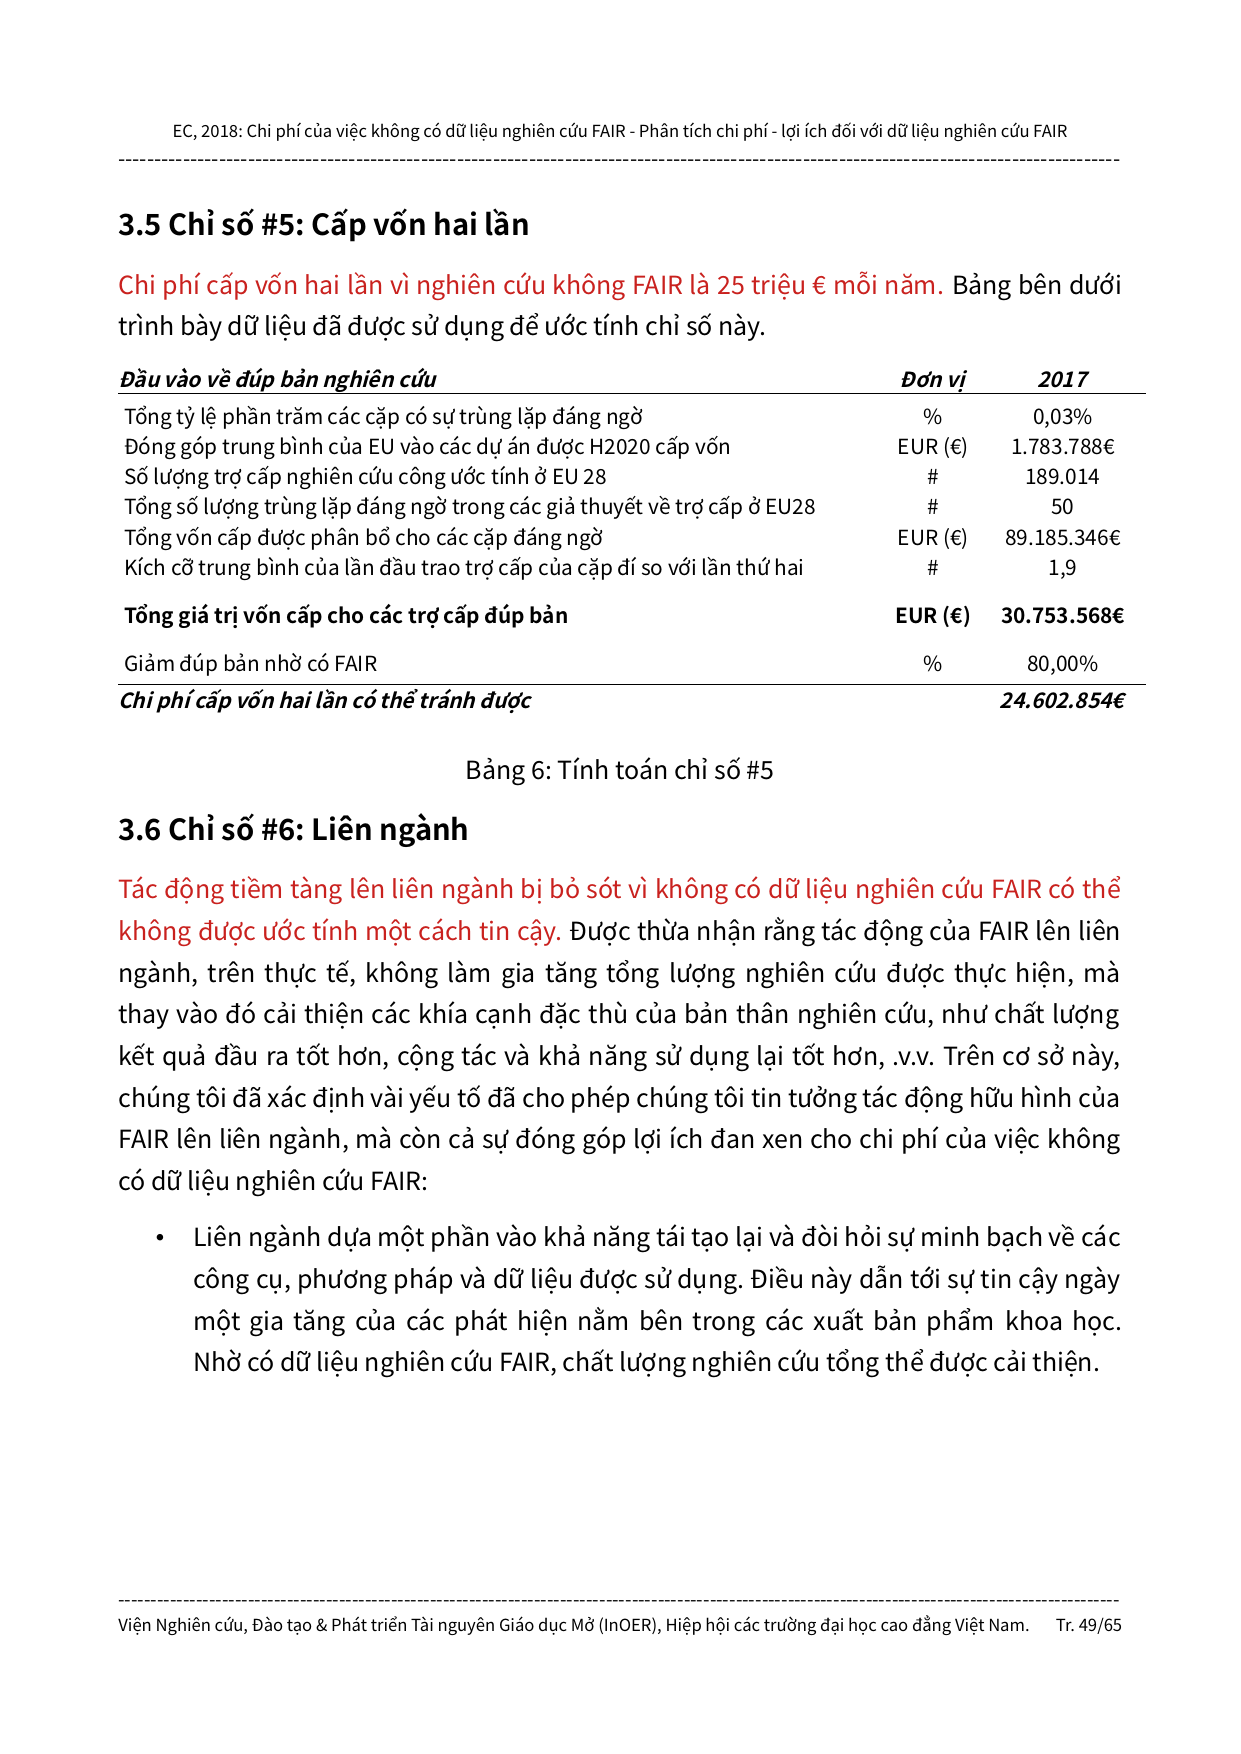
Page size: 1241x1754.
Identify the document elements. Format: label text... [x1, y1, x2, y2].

text 3.6 Chỉ số #6: Liên ngành [118, 807, 1122, 849]
table_cell 24.602.854€ [980, 685, 1146, 715]
table_cell [886, 685, 980, 715]
table_header Đơn vị [886, 363, 980, 393]
text Chi phí cấp vốn hai lần vì nghiên cứu không FAIR là 25 triệu € mỗi năm. Bảng bên dưới trình bày dữ liệu đã được sử dụng để ước tính chỉ số này. [118, 265, 1122, 343]
list Liên ngành dựa một phần vào khả năng tái tạo lại và đòi hỏi sự minh bạch về các công cụ, phương pháp và dữ liệu được sử dụng. Điều này dẫn tới sự tin cậy ngày một gia tăng của các phát hiện nằm bên trong các xuất bản phẩm khoa học. Nhờ có dữ liệu nghiên cứu FAIR, chất lượng nghiên cứu tổng thể được cải thiện. [156, 1218, 1122, 1379]
table_cell Tổng tỷ lệ phần trăm các cặp có sự trùng lặp đáng ngờ Đóng góp trung bình của EU vào các dự án được H2020 cấp vốn Số lượng trợ cấp nghiên cứu công ước tính ở EU 28 Tổng số lượng trùng lặp đáng ngờ trong các giả thuyết về trợ cấp ở EU28 Tổng vốn cấp được phân bổ cho các cặp đáng ngờ Kích cỡ trung bình của lần đầu trao trợ cấp của cặp đí so với lần thứ hai Tổng giá trị vốn cấp cho các trợ cấp đúp bản Giảm đúp bản nhờ có FAIR [118, 394, 886, 684]
table_cell % EUR (€) # # EUR (€) # EUR (€) % [886, 394, 980, 684]
table_header 2017 [980, 363, 1146, 393]
text 3.5 Chỉ số #5: Cấp vốn hai lần [118, 202, 1122, 244]
text Bảng 6: Tính toán chỉ số #5 [118, 750, 1122, 787]
table_cell Chi phí cấp vốn hai lần có thể tránh được [118, 685, 886, 715]
table_cell 0,03% 1.783.788€ 189.014 50 89.185.346€ 1,9 30.753.568€ 80,00% [980, 394, 1146, 684]
table_header Đầu vào về đúp bản nghiên cứu [118, 363, 886, 393]
text Tác động tiềm tàng lên liên ngành bị bỏ sót vì không có dữ liệu nghiên cứu FAIR có thể không được ước tính một cách tin cậy. Được thừa nhận rằng tác động của FAIR lên liên ngành, trên thực tế, không làm gia tăng tổng lượng nghiên cứu được thực hiện, mà thay vào đó cải thiện các khía cạnh đặc thù của bản thân nghiên cứu, như chất lượng kết quả đầu ra tốt hơn, cộng tác và khả năng sử dụng lại tốt hơn, .v.v. Trên cơ sở này, chúng tôi đã xác định vài yếu tố đã cho phép chúng tôi tin tưởng tác động hữu hình của FAIR lên liên ngành, mà còn cả sự đóng góp lợi ích đan xen cho chi phí của việc không có dữ liệu nghiên cứu FAIR: [118, 870, 1122, 1198]
